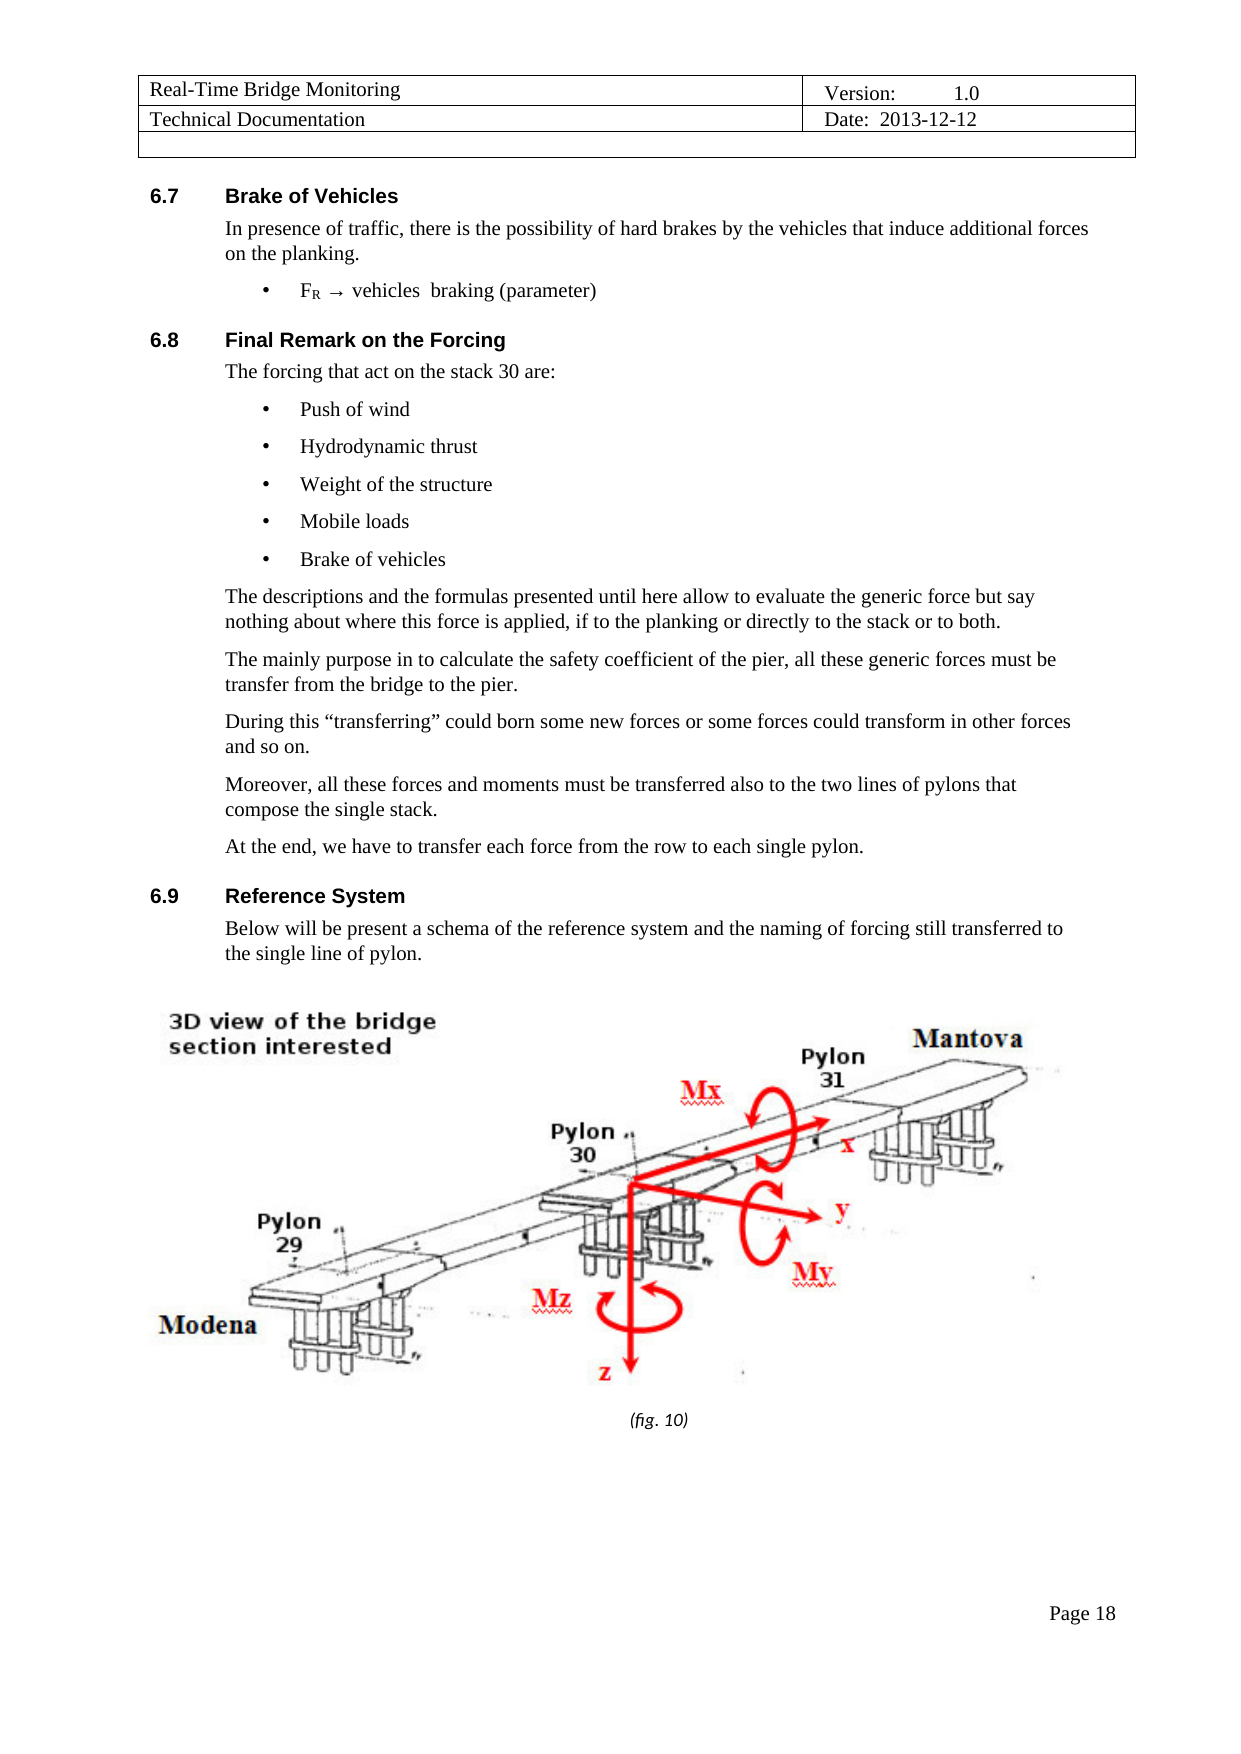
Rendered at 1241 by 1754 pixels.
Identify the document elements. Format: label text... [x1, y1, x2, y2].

text (fig. 10) [225, 1409, 1090, 1431]
text During this “transferring” could born some new forces or some forces could transform in other forces and so on. [225, 708, 1090, 758]
subtitle Brake of Vehicles [150, 183, 1090, 208]
list Weight of the structure [262, 471, 1090, 496]
text Below will be present a schema of the reference system and the naming of forcing still transferred to the single line of pylon. [225, 914, 1090, 964]
list Mobile loads [262, 508, 1090, 533]
list Push of wind [262, 396, 1090, 421]
text [225, 977, 1090, 986]
subtitle Reference System [150, 883, 1090, 908]
text The descriptions and the formulas presented until here allow to evaluate the generic force but say nothing about where this force is applied, if to the planking or directly to the stack or to both. [225, 583, 1090, 633]
text In presence of traffic, there is the possibility of hard brakes by the vehicles that induce additional forces on the planking. [225, 214, 1090, 264]
text At the end, we have to transfer each force from the row to each single pylon. [225, 833, 1090, 858]
list Brake of vehicles [262, 546, 1090, 571]
picture [147, 986, 1093, 1409]
text The forcing that act on the stack 30 are: [225, 358, 1090, 383]
list Hydrodynamic thrust [262, 433, 1090, 458]
subtitle Final Remark on the Forcing [150, 327, 1090, 352]
text The mainly purpose in to calculate the safety coefficient of the pier, all these generic forces must be transfer from the bridge to the pier. [225, 646, 1090, 696]
text Moreover, all these forces and moments must be transferred also to the two lines of pylons that compose the single stack. [225, 771, 1090, 821]
list FR → vehicles braking (parameter) [262, 277, 1090, 302]
